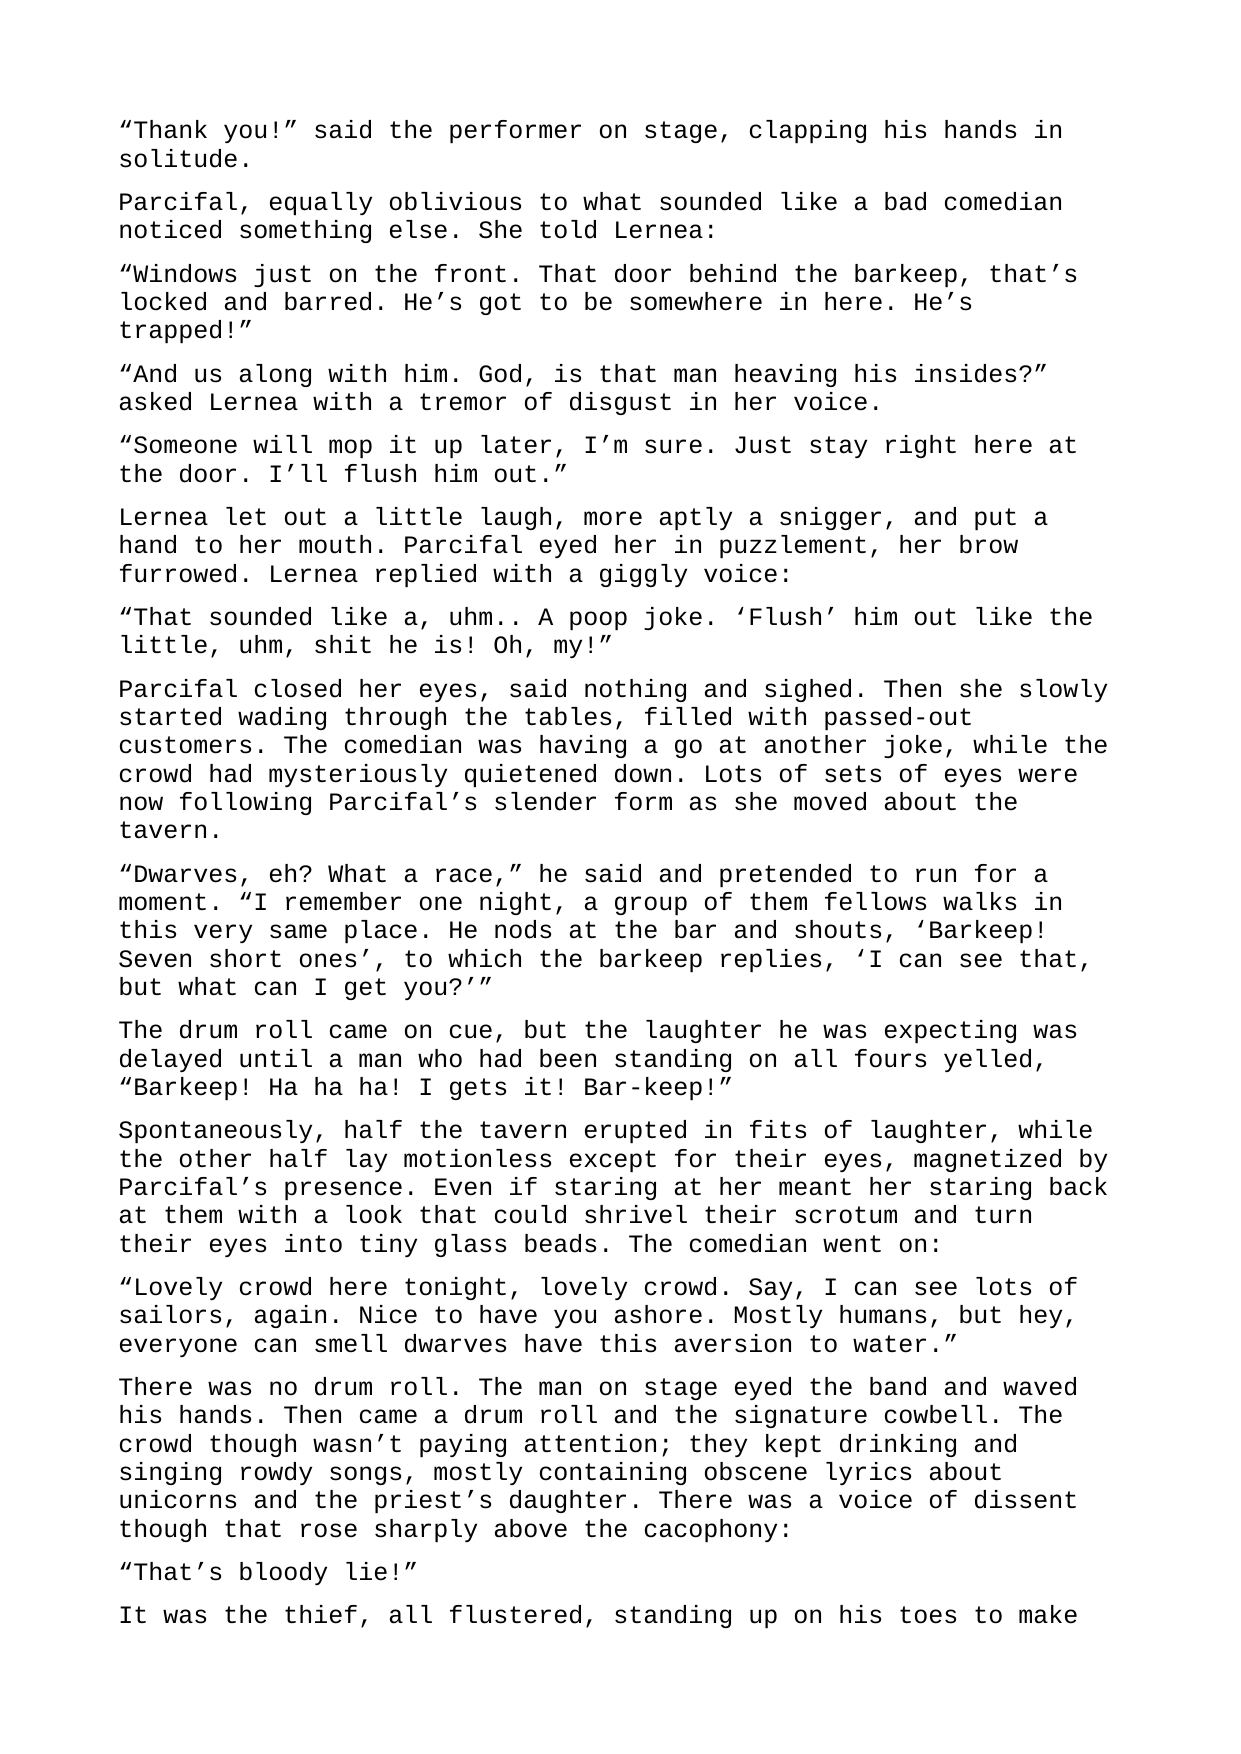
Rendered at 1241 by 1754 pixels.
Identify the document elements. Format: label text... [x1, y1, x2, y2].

text “Windows just on the front. That door behind the barkeep, that’s locked and barred. He’s got to be somewhere in here. He’s trapped!” [118, 261, 1122, 346]
text “Dwarves, eh? What a race,” he said and pretended to run for a moment. “I remember one night, a group of them fellows walks in this very same place. He nods at the bar and shouts, ‘Barkeep! Seven short ones’, to which the barkeep replies, ‘I can see that, but what can I get you?’” [118, 861, 1122, 1003]
text “That’s bloody lie!” [118, 1560, 1122, 1588]
text “And us along with him. God, is that man heaving his insides?” asked Lernea with a tremor of disgust in her voice. [118, 361, 1122, 418]
text It was the thief, all flustered, standing up on his toes to make [118, 1603, 1122, 1631]
text Spontaneously, half the tavern erupted in fits of laughter, while the other half lay motionless except for their eyes, magnetized by Parcifal’s presence. Even if staring at her meant her staring back at them with a look that could shrivel their scrotum and turn their eyes into tiny glass beads. The comedian went on: [118, 1118, 1122, 1260]
text “Lovely crowd here tonight, lovely crowd. Say, I can see lots of sailors, again. Nice to have you ashore. Mostly humans, but hey, everyone can smell dwarves have this aversion to water.” [118, 1275, 1122, 1360]
text Parcifal closed her eyes, said nothing and sighed. Then she slowly started wading through the tables, filled with passed-out customers. The comedian was having a go at another joke, while the crowd had mysteriously quietened down. Lots of sets of eyes were now following Parcifal’s slender form as she moved about the tavern. [118, 676, 1122, 846]
text “Someone will mop it up later, I’m sure. Just stay right here at the door. I’ll flush him out.” [118, 433, 1122, 490]
text Lernea let out a little laugh, more aptly a snigger, and put a hand to her mouth. Parcifal eyed her in puzzlement, her brow furrowed. Lernea replied with a giggly voice: [118, 505, 1122, 590]
text Parcifal, equally oblivious to what sounded like a bad comedian noticed something else. She told Lernea: [118, 190, 1122, 246]
text “Thank you!” said the performer on stage, clapping his hands in solitude. [118, 118, 1122, 175]
text There was no drum roll. The man on stage eyed the band and waved his hands. Then came a drum roll and the signature cowbell. The crowd though wasn’t paying attention; they kept drinking and singing rowdy songs, mostly containing obscene lyrics about unicorns and the priest’s daughter. There was a voice of dissent though that rose sharply above the cacophony: [118, 1375, 1122, 1545]
text “That sounded like a, uhm.. A poop joke. ‘Flush’ him out like the little, uhm, shit he is! Oh, my!” [118, 605, 1122, 661]
text The drum roll came on cue, but the laughter he was expecting was delayed until a man who had been standing on all fours yelled, “Barkeep! Ha ha ha! I gets it! Bar-keep!” [118, 1018, 1122, 1103]
